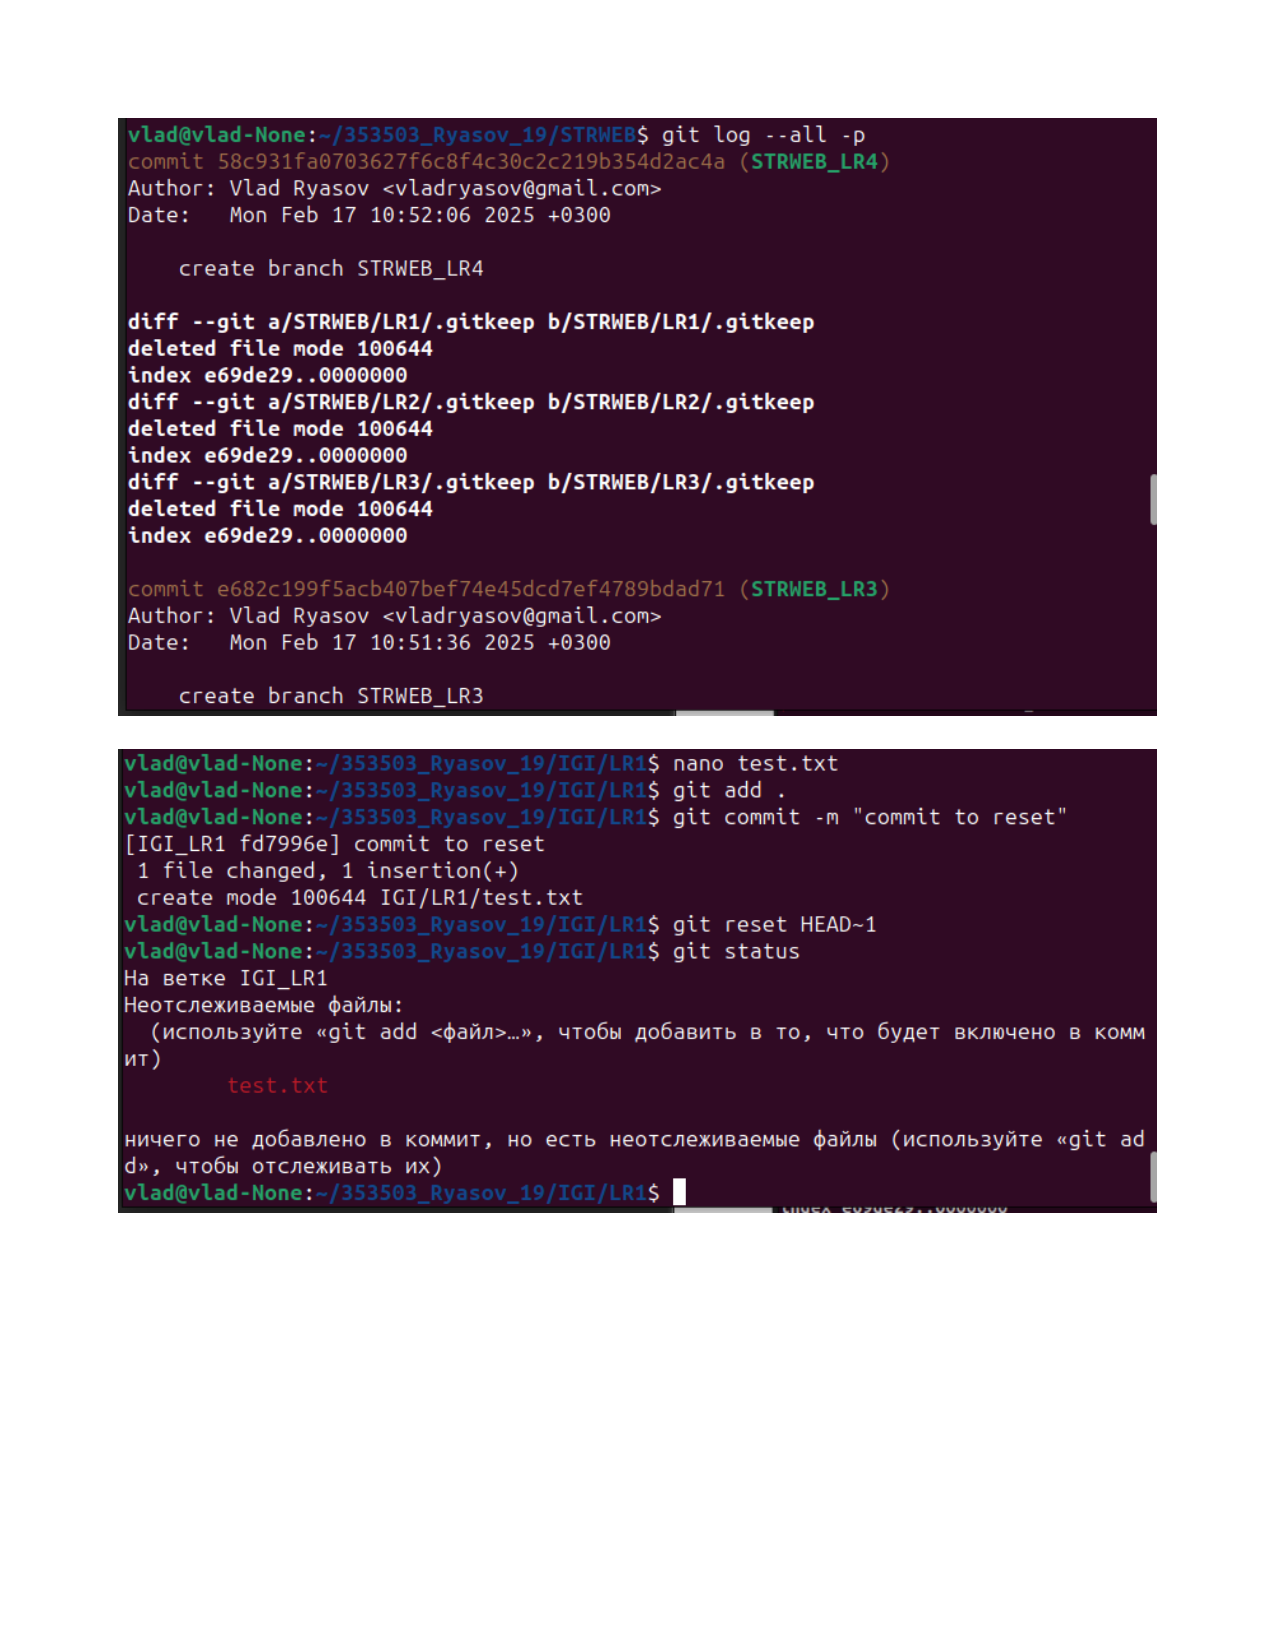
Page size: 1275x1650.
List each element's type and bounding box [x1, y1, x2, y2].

picture [118, 118, 1157, 716]
picture [118, 749, 1157, 1213]
